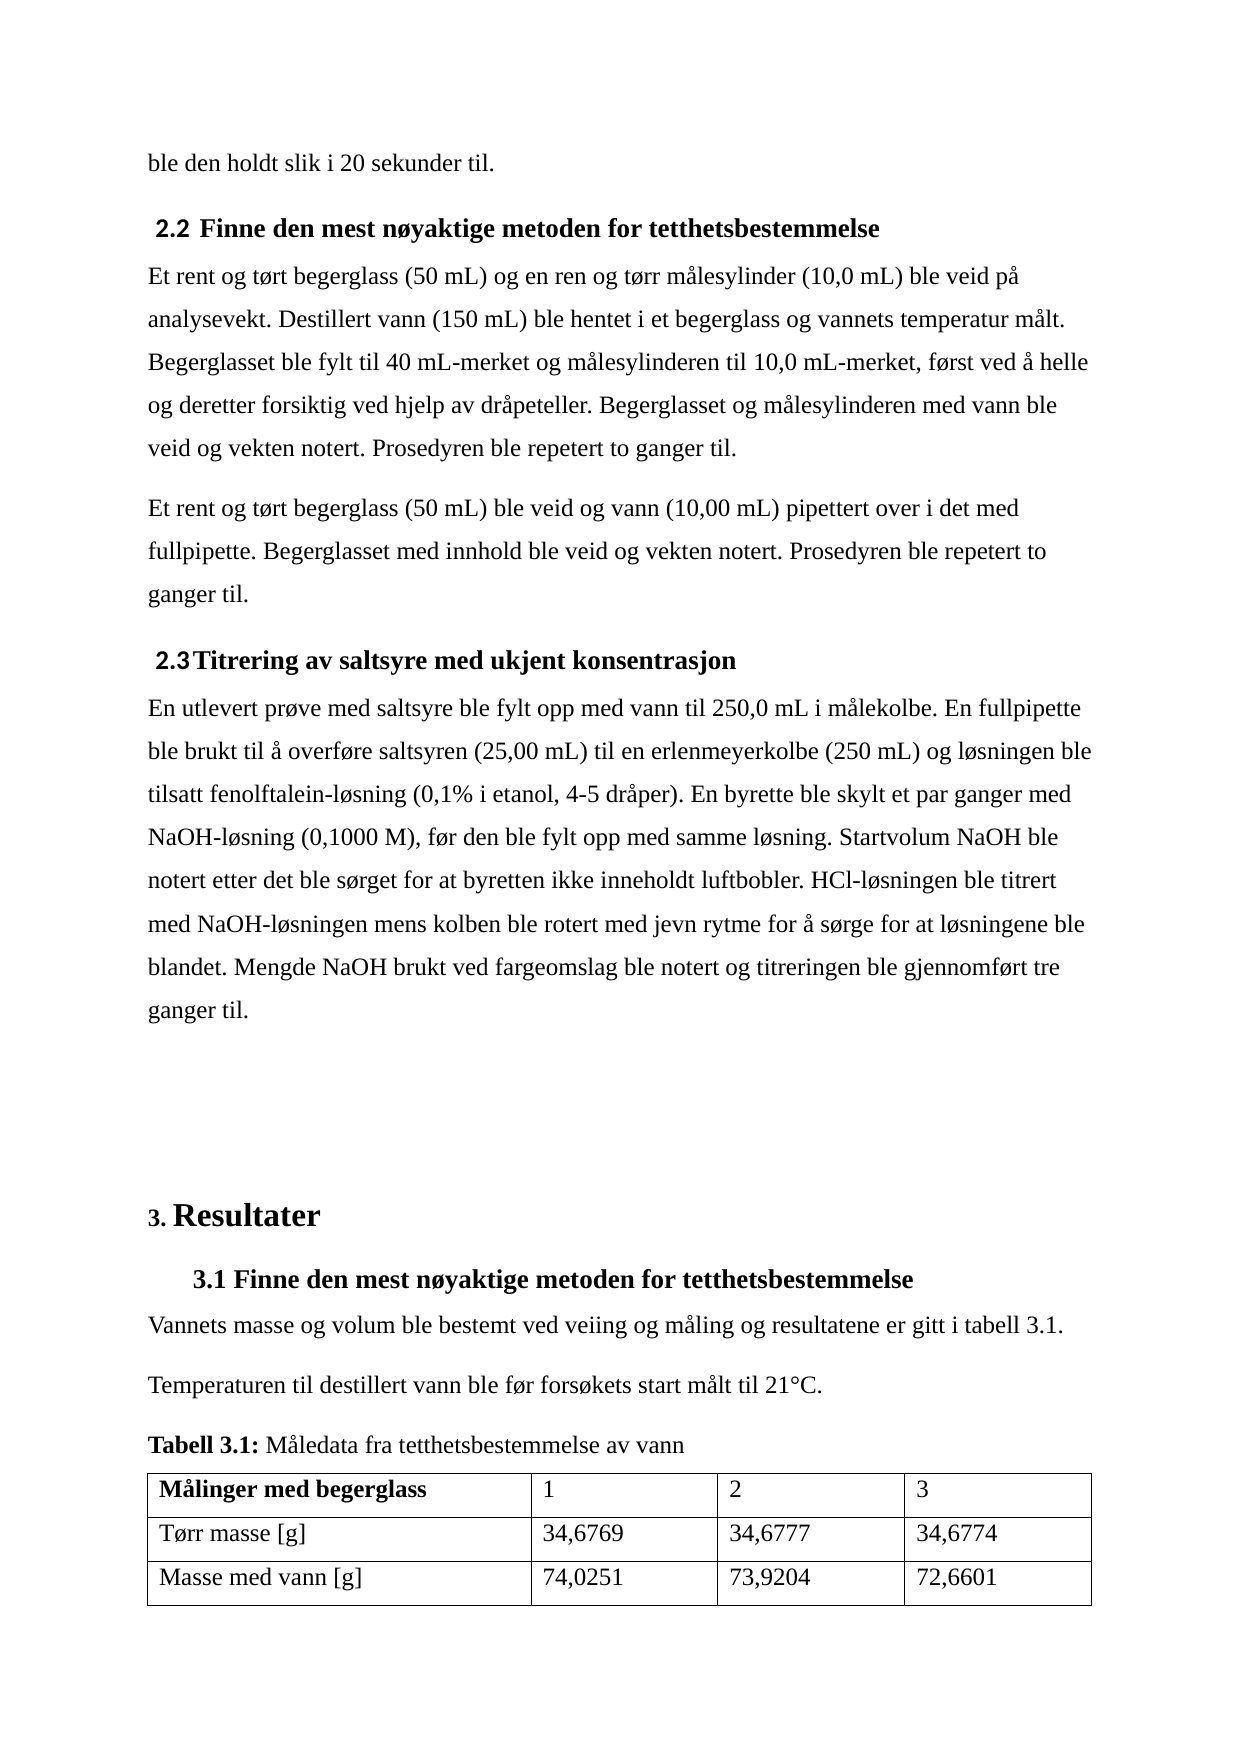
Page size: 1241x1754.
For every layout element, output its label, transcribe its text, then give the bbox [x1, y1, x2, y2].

text Et rent og tørt begerglass (50 mL) og en ren og tørr målesylinder (10,0 mL) ble veid på analysevekt. Destillert vann (150 mL) ble hentet i et begerglass og vannets temperatur målt. Begerglasset ble fylt til 40 mL-merket og målesylinderen til 10,0 mL-merket, først ved å helle og deretter forsiktig ved hjelp av dråpeteller. Begerglasset og målesylinderen med vann ble veid og vekten notert. Prosedyren ble repetert to ganger til. [148, 261, 1093, 462]
table_header Målinger med begerglass [148, 1474, 531, 1517]
text Temperaturen til destillert vann ble før forsøkets start målt til 21°C. [148, 1370, 1093, 1399]
table_header 3 [905, 1474, 1091, 1517]
text Vannets masse og volum ble bestemt ved veiing og måling og resultatene er gitt i tabell 3.1. [148, 1310, 1093, 1339]
text En utlevert prøve med saltsyre ble fylt opp med vann til 250,0 mL i målekolbe. En fullpipette ble brukt til å overføre saltsyren (25,00 mL) til en erlenmeyerkolbe (250 mL) og løsningen ble tilsatt fenolftalein-løsning (0,1% i etanol, 4-5 dråper). En byrette ble skylt et par ganger med NaOH-løsning (0,1000 M), før den ble fylt opp med samme løsning. Startvolum NaOH ble notert etter det ble sørget for at byretten ikke inneholdt luftbobler. HCl-løsningen ble titrert med NaOH-løsningen mens kolben ble rotert med jevn rytme for å sørge for at løsningene ble blandet. Mengde NaOH brukt ved fargeomslag ble notert og titreringen ble gjennomført tre ganger til. [148, 693, 1093, 1024]
table_cell 73,9204 [718, 1562, 904, 1605]
table_cell 34,6769 [532, 1518, 717, 1561]
text ble den holdt slik i 20 sekunder til. [148, 148, 1093, 176]
table_cell Masse med vann [g] [148, 1562, 531, 1605]
table_cell 72,6601 [905, 1562, 1091, 1605]
table_header 2 [718, 1474, 904, 1517]
table_cell Tørr masse [g] [148, 1518, 531, 1561]
table_cell 34,6777 [718, 1518, 904, 1561]
table_header 1 [532, 1474, 717, 1517]
text 3.1 Finne den mest nøyaktige metoden for tetthetsbestemmelse [193, 1263, 1093, 1295]
text Tabell 3.1: Måledata fra tetthetsbestemmelse av vann [148, 1430, 1093, 1458]
list Titrering av saltsyre med ukjent konsentrasjon [155, 643, 1093, 677]
list Finne den mest nøyaktige metoden for tetthetsbestemmelse [155, 212, 1093, 244]
text 3. Resultater [148, 1196, 1093, 1234]
text Et rent og tørt begerglass (50 mL) ble veid og vann (10,00 mL) pipettert over i det med fullpipette. Begerglasset med innhold ble veid og vekten notert. Prosedyren ble repetert to ganger til. [148, 493, 1093, 608]
table_cell 74,0251 [532, 1562, 717, 1605]
table_cell 34,6774 [905, 1518, 1091, 1561]
